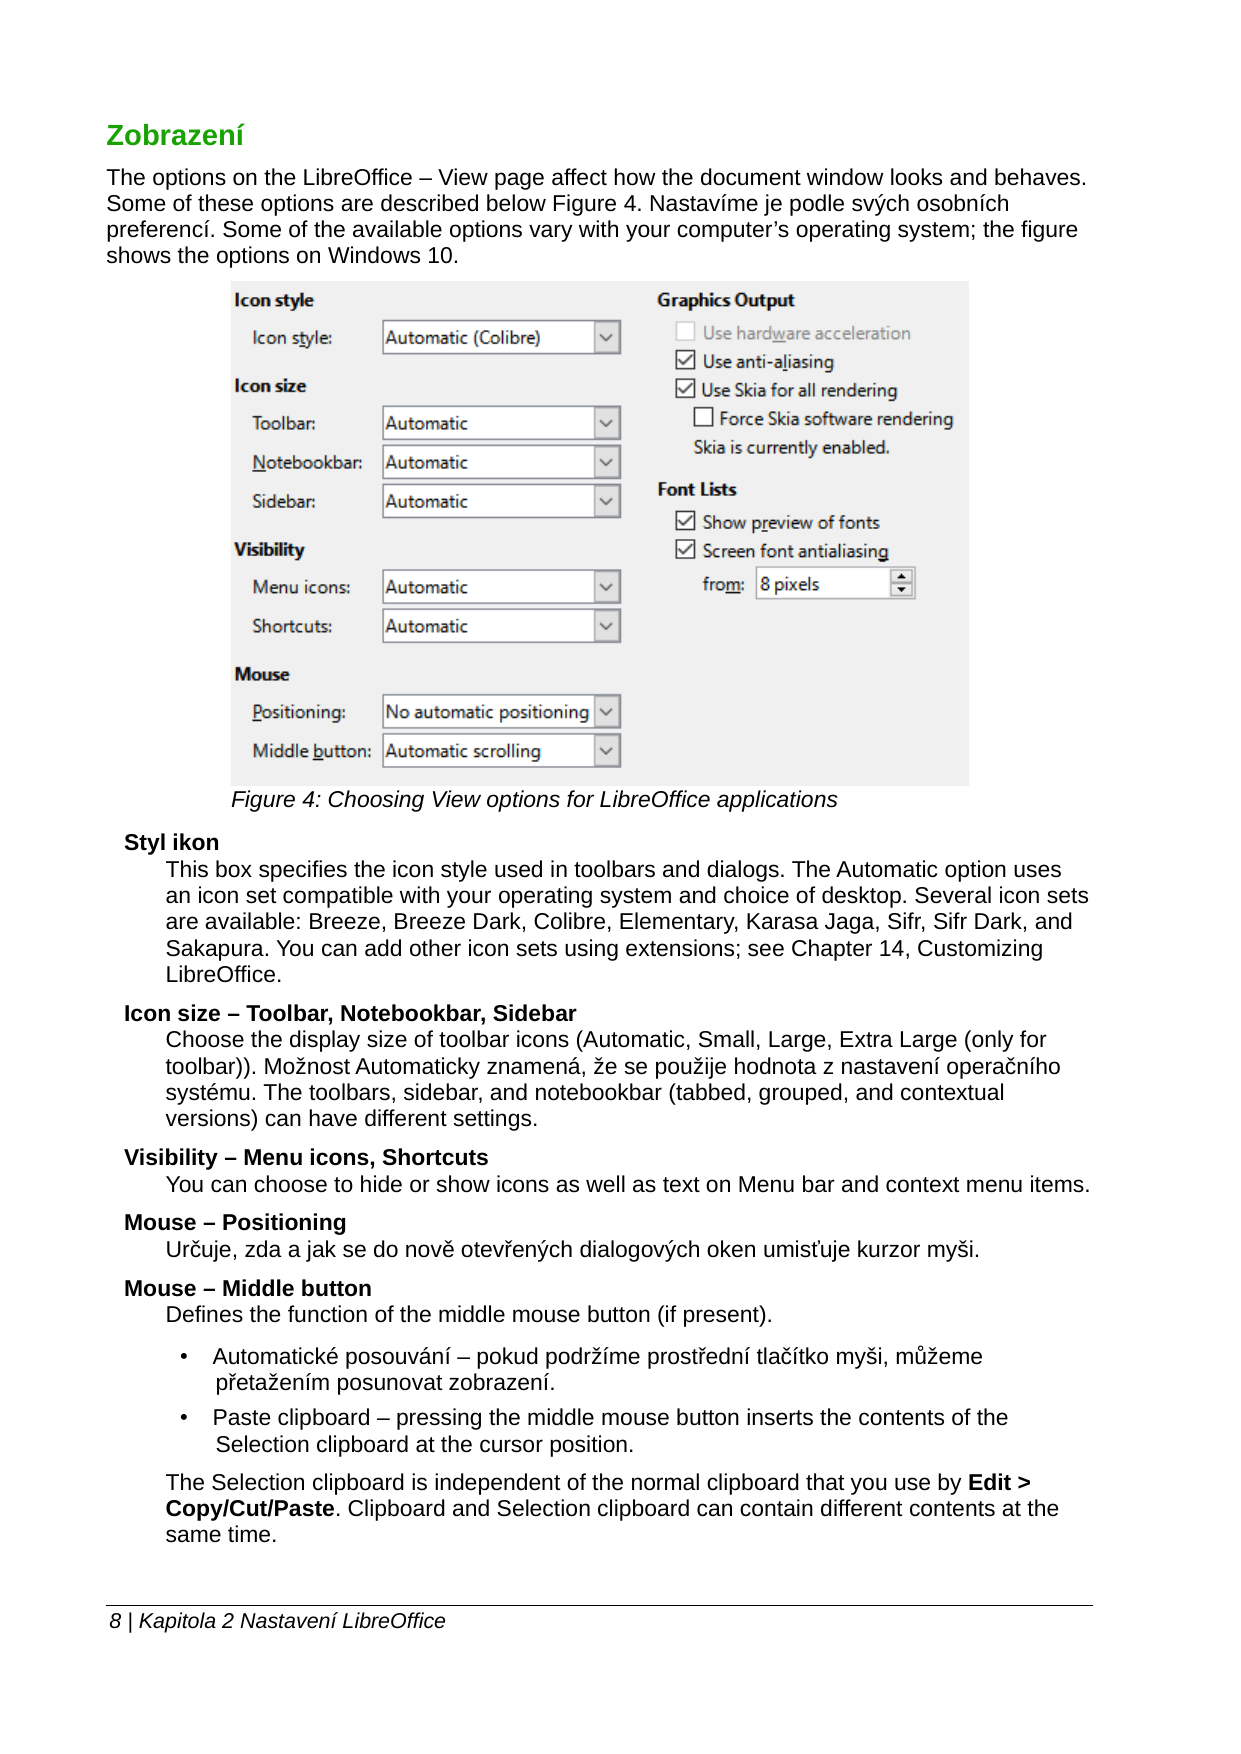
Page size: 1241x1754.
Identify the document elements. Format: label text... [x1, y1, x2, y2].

list Automatické posouvání – pokud podržíme prostřední tlačítko myši, můžeme přetažením posunovat zobrazení. [177, 1340, 1093, 1395]
text Choose the display size of toolbar icons (Automatic, Small, Large, Extra Large (only for toolbar)). Možnost Automaticky znamená, že se použije hodnota z nastavení operačního systému. The toolbars, sidebar, and notebookbar (tabbed, grouped, and contextual versions) can have different settings. [165, 1026, 1093, 1132]
text Defines the function of the middle mouse button (if present). [165, 1301, 1093, 1327]
text Styl ikon [124, 829, 1093, 856]
text This box specifies the icon style used in toolbars and dialogs. The Automatic option uses an icon set compatible with your operating system and choice of desktop. Several icon sets are available: Breeze, Breeze Dark, Colibre, Elementary, Karasa Jaga, Sifr, Sifr Dark, and Sakapura. You can add other icon sets using extensions; see Chapter 14, Customizing LibreOffice. [165, 856, 1093, 987]
list Paste clipboard – pressing the middle mouse button inserts the contents of the Selection clipboard at the cursor position. [177, 1401, 1093, 1460]
picture [230, 281, 969, 786]
text The options on the LibreOffice – View page affect how the document window looks and behaves. Some of these options are described below Figure 4. Nastavíme je podle svých osobních preferencí. Some of the available options vary with your computer’s operating system; the figure shows the options on Windows 10. [106, 163, 1093, 269]
text Určuje, zda a jak se do nově otevřených dialogových oken umisťuje kurzor myši. [165, 1236, 1093, 1262]
text Mouse – Middle button [124, 1274, 1093, 1301]
text Visibility – Menu icons, Shortcuts [124, 1144, 1093, 1171]
text Icon size – Toolbar, Notebookbar, Sidebar [124, 1000, 1093, 1026]
text The Selection clipboard is independent of the normal clipboard that you use by Edit > Copy/Cut/Paste. Clipboard and Selection clipboard can contain different contents at the same time. [165, 1469, 1093, 1548]
text You can choose to hide or show icons as well as text on Menu bar and context menu items. [165, 1171, 1093, 1197]
subtitle Zobrazení [106, 118, 1093, 152]
text Mouse – Positioning [124, 1209, 1093, 1236]
text Figure 4: Choosing View options for LibreOffice applications [231, 786, 968, 812]
